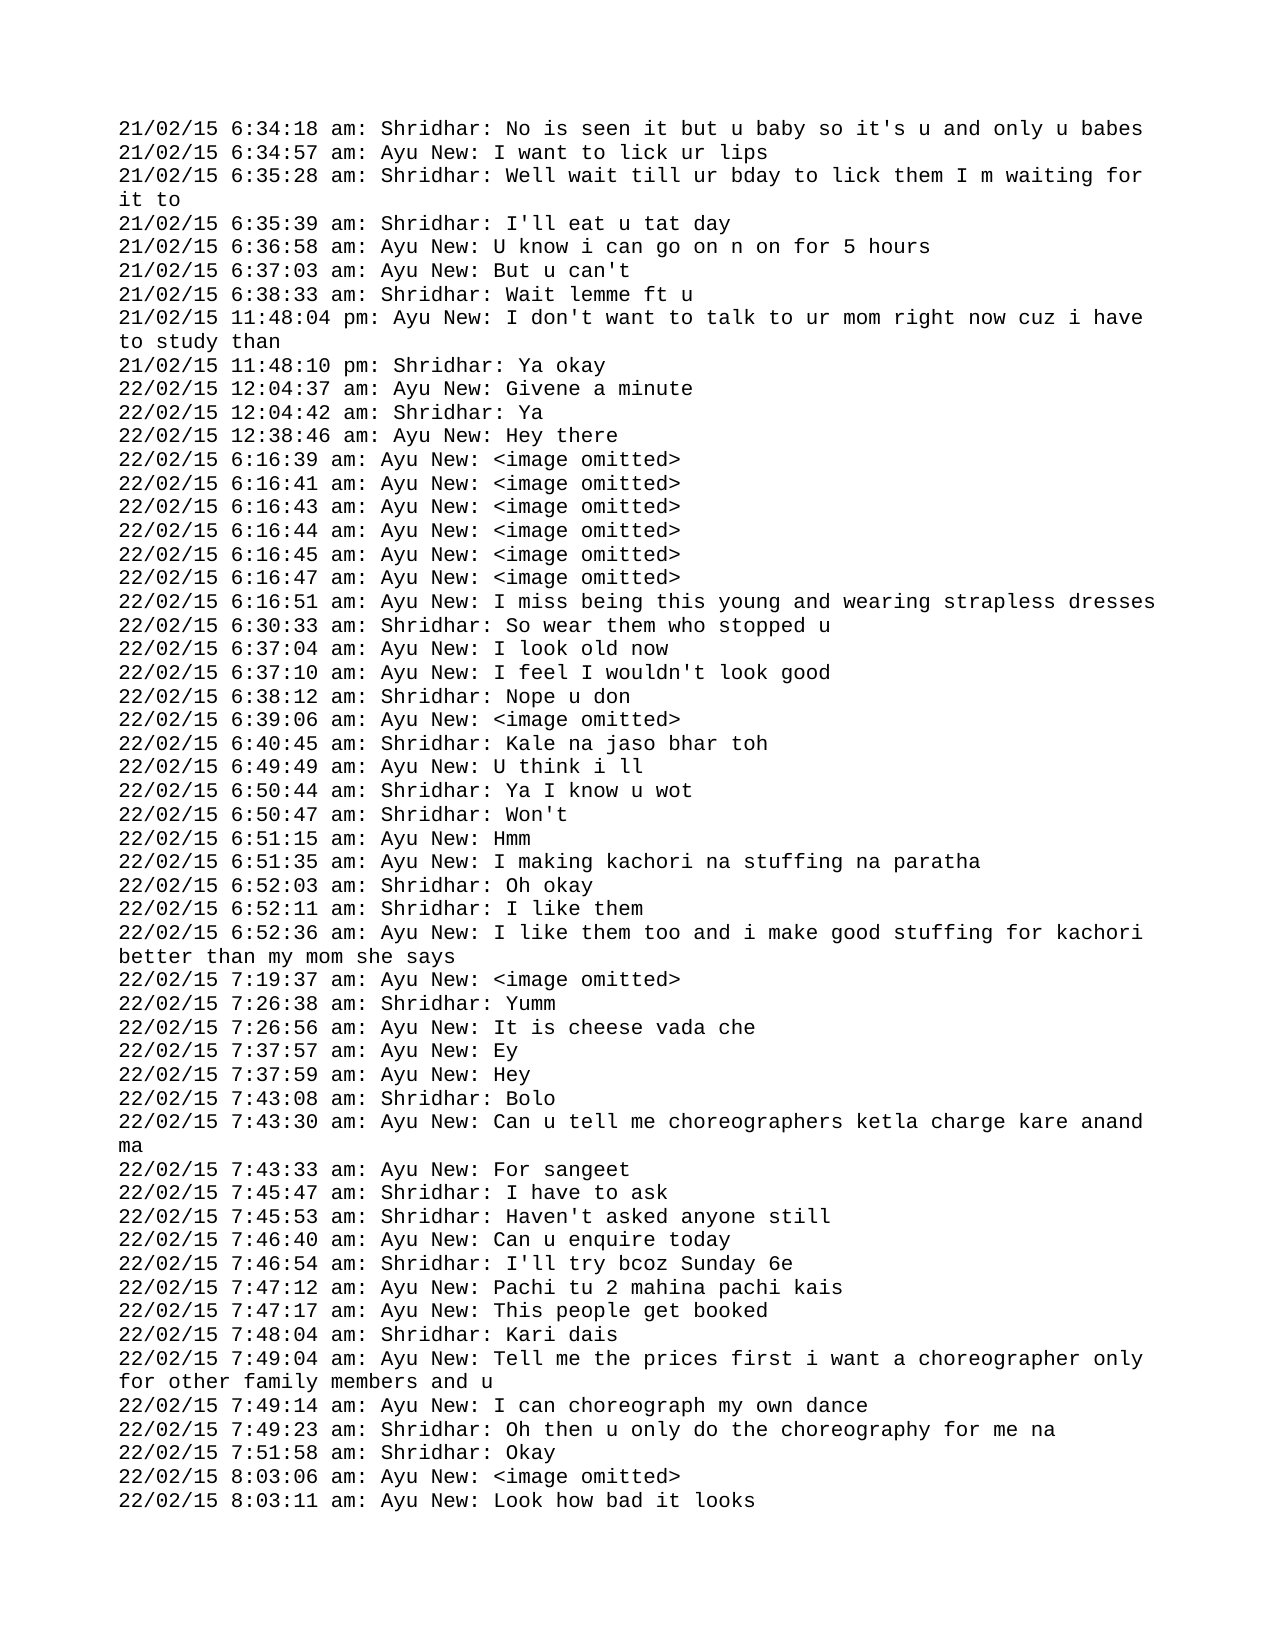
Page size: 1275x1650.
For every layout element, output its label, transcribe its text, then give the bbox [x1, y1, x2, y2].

text 22/02/15 6:30:33 am: Shridhar: So wear them who stopped u [118, 615, 1157, 638]
text 22/02/15 6:52:11 am: Shridhar: I like them [118, 898, 1157, 922]
text 21/02/15 6:36:58 am: Ayu New: U know i can go on n on for 5 hours [118, 236, 1157, 260]
text 22/02/15 6:16:44 am: Ayu New: <image omitted> [118, 520, 1157, 544]
text 22/02/15 6:37:04 am: Ayu New: I look old now [118, 638, 1157, 662]
text 22/02/15 7:51:58 am: Shridhar: Okay [118, 1442, 1157, 1466]
text 22/02/15 7:49:23 am: Shridhar: Oh then u only do the choreography for me na [118, 1419, 1157, 1442]
text 21/02/15 11:48:10 pm: Shridhar: Ya okay [118, 354, 1157, 378]
text 22/02/15 6:39:06 am: Ayu New: <image omitted> [118, 709, 1157, 733]
text 22/02/15 6:16:43 am: Ayu New: <image omitted> [118, 496, 1157, 520]
text 22/02/15 12:38:46 am: Ayu New: Hey there [118, 426, 1157, 449]
text 22/02/15 7:26:38 am: Shridhar: Yumm [118, 993, 1157, 1017]
text 22/02/15 7:37:59 am: Ayu New: Hey [118, 1064, 1157, 1088]
text 22/02/15 7:45:47 am: Shridhar: I have to ask [118, 1182, 1157, 1206]
text 22/02/15 6:16:45 am: Ayu New: <image omitted> [118, 544, 1157, 567]
text 22/02/15 6:37:10 am: Ayu New: I feel I wouldn't look good [118, 662, 1157, 686]
text 22/02/15 6:16:41 am: Ayu New: <image omitted> [118, 473, 1157, 496]
text 21/02/15 11:48:04 pm: Ayu New: I don't want to talk to ur mom right now cuz i have to study than [118, 307, 1157, 354]
text 22/02/15 8:03:11 am: Ayu New: Look how bad it looks [118, 1489, 1157, 1513]
text 22/02/15 6:16:51 am: Ayu New: I miss being this young and wearing strapless dresses [118, 591, 1157, 615]
text 22/02/15 6:38:12 am: Shridhar: Nope u don [118, 686, 1157, 709]
text 22/02/15 6:50:44 am: Shridhar: Ya I know u wot [118, 780, 1157, 804]
text 22/02/15 6:16:39 am: Ayu New: <image omitted> [118, 449, 1157, 473]
text 21/02/15 6:34:18 am: Shridhar: No is seen it but u baby so it's u and only u babes [118, 118, 1157, 142]
text 22/02/15 7:19:37 am: Ayu New: <image omitted> [118, 969, 1157, 993]
text 21/02/15 6:37:03 am: Ayu New: But u can't [118, 260, 1157, 284]
text 22/02/15 7:47:17 am: Ayu New: This people get booked [118, 1300, 1157, 1324]
text 22/02/15 6:49:49 am: Ayu New: U think i ll [118, 757, 1157, 780]
text 22/02/15 7:49:04 am: Ayu New: Tell me the prices first i want a choreographer only for other family members and u [118, 1348, 1157, 1395]
text 22/02/15 6:16:47 am: Ayu New: <image omitted> [118, 567, 1157, 591]
text 22/02/15 6:40:45 am: Shridhar: Kale na jaso bhar toh [118, 733, 1157, 757]
text 21/02/15 6:34:57 am: Ayu New: I want to lick ur lips [118, 142, 1157, 165]
text 22/02/15 7:26:56 am: Ayu New: It is cheese vada che [118, 1017, 1157, 1040]
text 22/02/15 6:52:36 am: Ayu New: I like them too and i make good stuffing for kachori better than my mom she says [118, 922, 1157, 969]
text 22/02/15 7:45:53 am: Shridhar: Haven't asked anyone still [118, 1206, 1157, 1229]
text 22/02/15 7:43:30 am: Ayu New: Can u tell me choreographers ketla charge kare anand ma [118, 1111, 1157, 1158]
text 22/02/15 12:04:37 am: Ayu New: Givene a minute [118, 378, 1157, 402]
text 22/02/15 8:03:06 am: Ayu New: <image omitted> [118, 1466, 1157, 1489]
text 22/02/15 6:50:47 am: Shridhar: Won't [118, 804, 1157, 827]
text 22/02/15 12:04:42 am: Shridhar: Ya [118, 402, 1157, 426]
text 22/02/15 6:52:03 am: Shridhar: Oh okay [118, 875, 1157, 898]
text 21/02/15 6:35:39 am: Shridhar: I'll eat u tat day [118, 213, 1157, 236]
text 22/02/15 7:46:54 am: Shridhar: I'll try bcoz Sunday 6e [118, 1253, 1157, 1277]
text 22/02/15 6:51:35 am: Ayu New: I making kachori na stuffing na paratha [118, 851, 1157, 875]
text 22/02/15 7:43:08 am: Shridhar: Bolo [118, 1088, 1157, 1111]
text 21/02/15 6:35:28 am: Shridhar: Well wait till ur bday to lick them I m waiting for it to [118, 165, 1157, 213]
text 22/02/15 7:49:14 am: Ayu New: I can choreograph my own dance [118, 1395, 1157, 1419]
text 22/02/15 7:43:33 am: Ayu New: For sangeet [118, 1158, 1157, 1182]
text 22/02/15 6:51:15 am: Ayu New: Hmm [118, 827, 1157, 851]
text 22/02/15 7:37:57 am: Ayu New: Ey [118, 1040, 1157, 1064]
text 22/02/15 7:46:40 am: Ayu New: Can u enquire today [118, 1229, 1157, 1253]
text 22/02/15 7:47:12 am: Ayu New: Pachi tu 2 mahina pachi kais [118, 1277, 1157, 1300]
text 22/02/15 7:48:04 am: Shridhar: Kari dais [118, 1324, 1157, 1348]
text 21/02/15 6:38:33 am: Shridhar: Wait lemme ft u [118, 284, 1157, 307]
